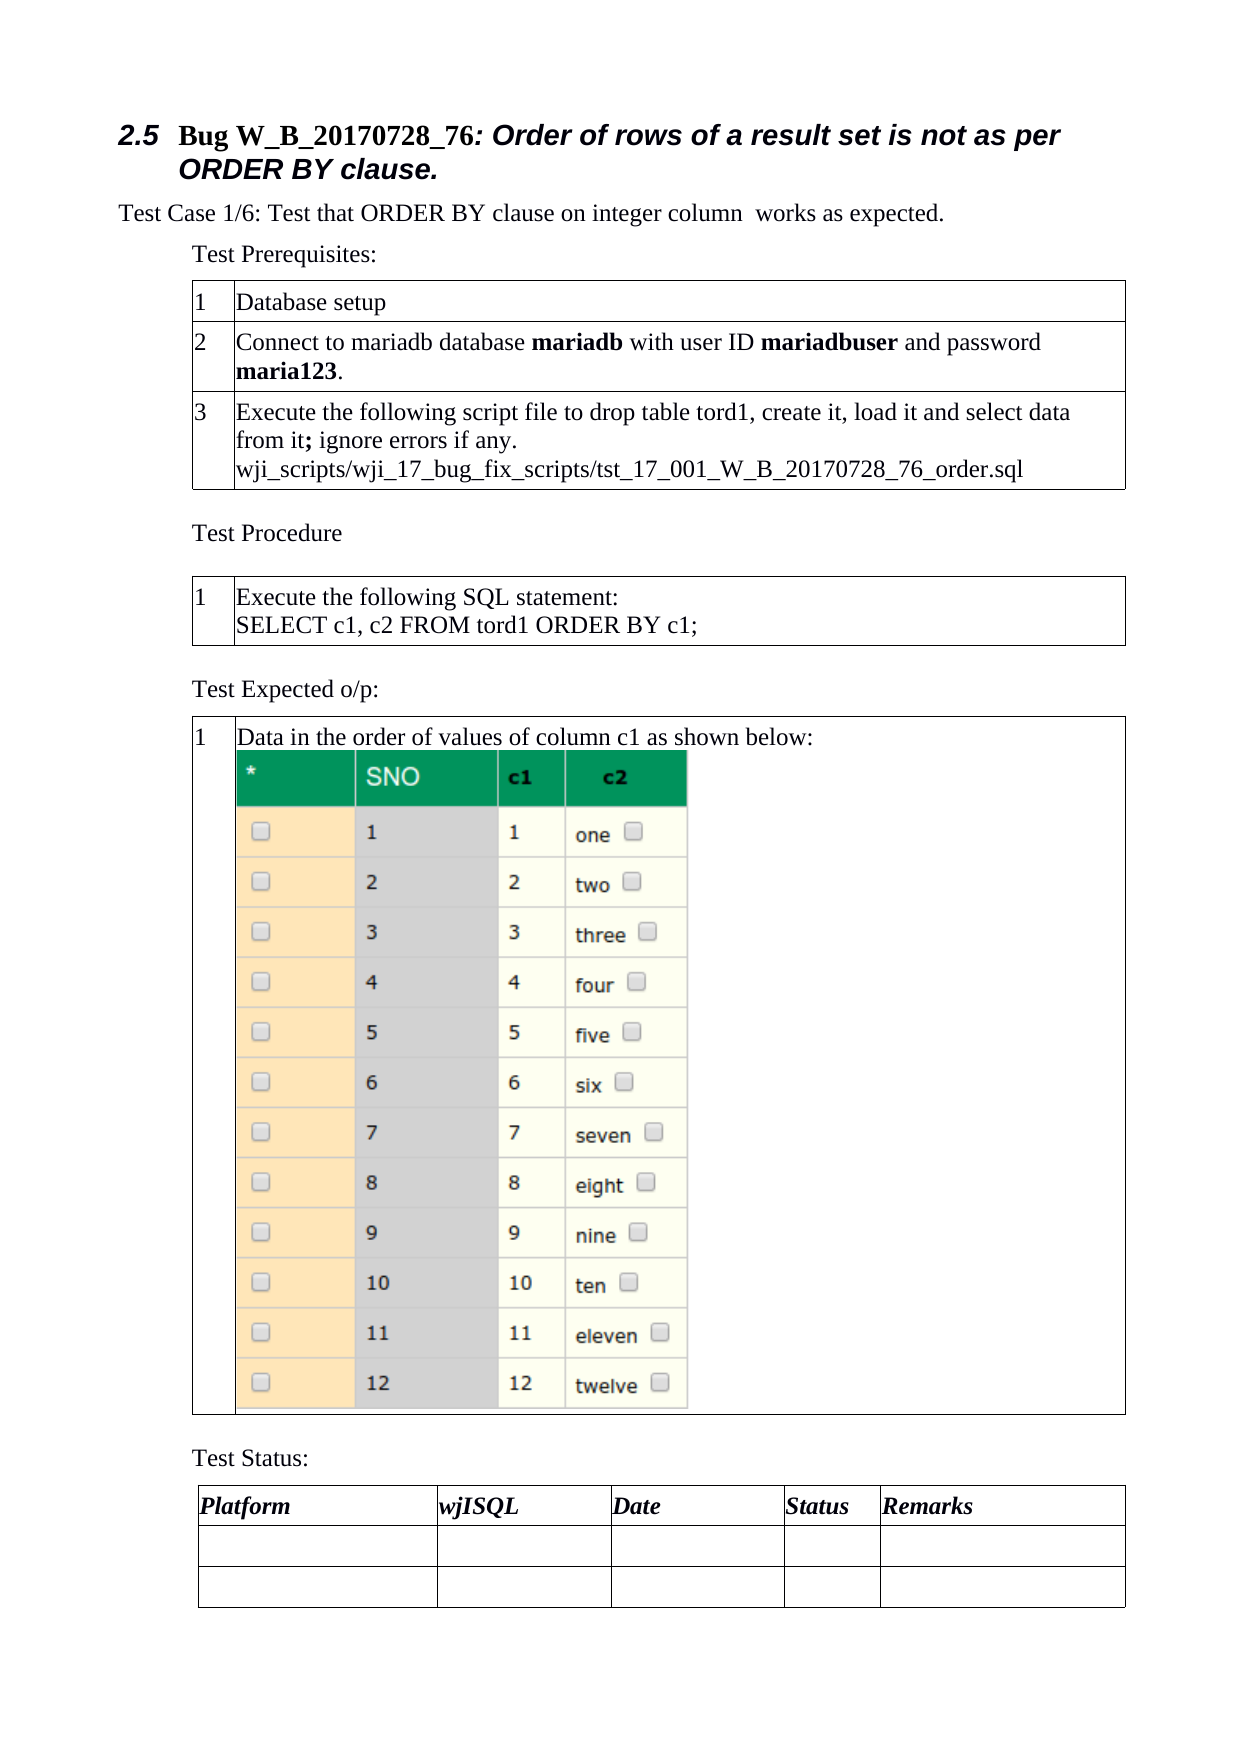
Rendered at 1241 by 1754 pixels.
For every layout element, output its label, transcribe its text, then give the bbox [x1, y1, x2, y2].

table_cell 2 [193, 322, 234, 391]
table_cell [438, 1567, 611, 1607]
table_header Database setup [235, 281, 1125, 321]
text Test Status: [118, 1443, 1122, 1472]
table_header 1 [193, 281, 234, 321]
table_header Date [612, 1486, 784, 1525]
subtitle Bug W_B_20170728_76: Order of rows of a result set is not as per ORDER BY clause. [118, 118, 1122, 185]
table_cell Execute the following script file to drop table tord1, create it, load it and select data from it; ignore errors if any. wji_scripts/wji_17_bug_fix_scripts/tst_17_001_W_B_20170728_76_order.sql [235, 392, 1125, 489]
table_cell [785, 1526, 880, 1566]
table_cell [785, 1567, 880, 1607]
text Test Prerequisites: [118, 239, 1122, 268]
table_cell [881, 1567, 1125, 1607]
table_cell [199, 1526, 437, 1566]
picture [236, 750, 737, 1409]
table_cell [612, 1526, 784, 1566]
table_cell [438, 1526, 611, 1566]
table_header Remarks [881, 1486, 1125, 1525]
table_cell Connect to mariadb database mariadb with user ID mariadbuser and password maria123. [235, 322, 1125, 391]
text Test Case 1/6: Test that ORDER BY clause on integer column works as expected. [118, 198, 1122, 227]
text Test Procedure [118, 518, 1122, 547]
table_cell [881, 1526, 1125, 1566]
table_header Execute the following SQL statement: SELECT c1, c2 FROM tord1 ORDER BY c1; [235, 577, 1125, 645]
table_header Status [785, 1486, 880, 1525]
table_cell [612, 1567, 784, 1607]
table_header Data in the order of values of column c1 as shown below: [236, 717, 1125, 1414]
table_cell [199, 1567, 437, 1607]
table_cell 3 [193, 392, 234, 489]
table_header 1 [193, 577, 234, 645]
table_header Platform [199, 1486, 437, 1525]
table_header wjISQL [438, 1486, 611, 1525]
table_header 1 [193, 717, 235, 1414]
text Test Expected o/p: [118, 674, 1122, 703]
